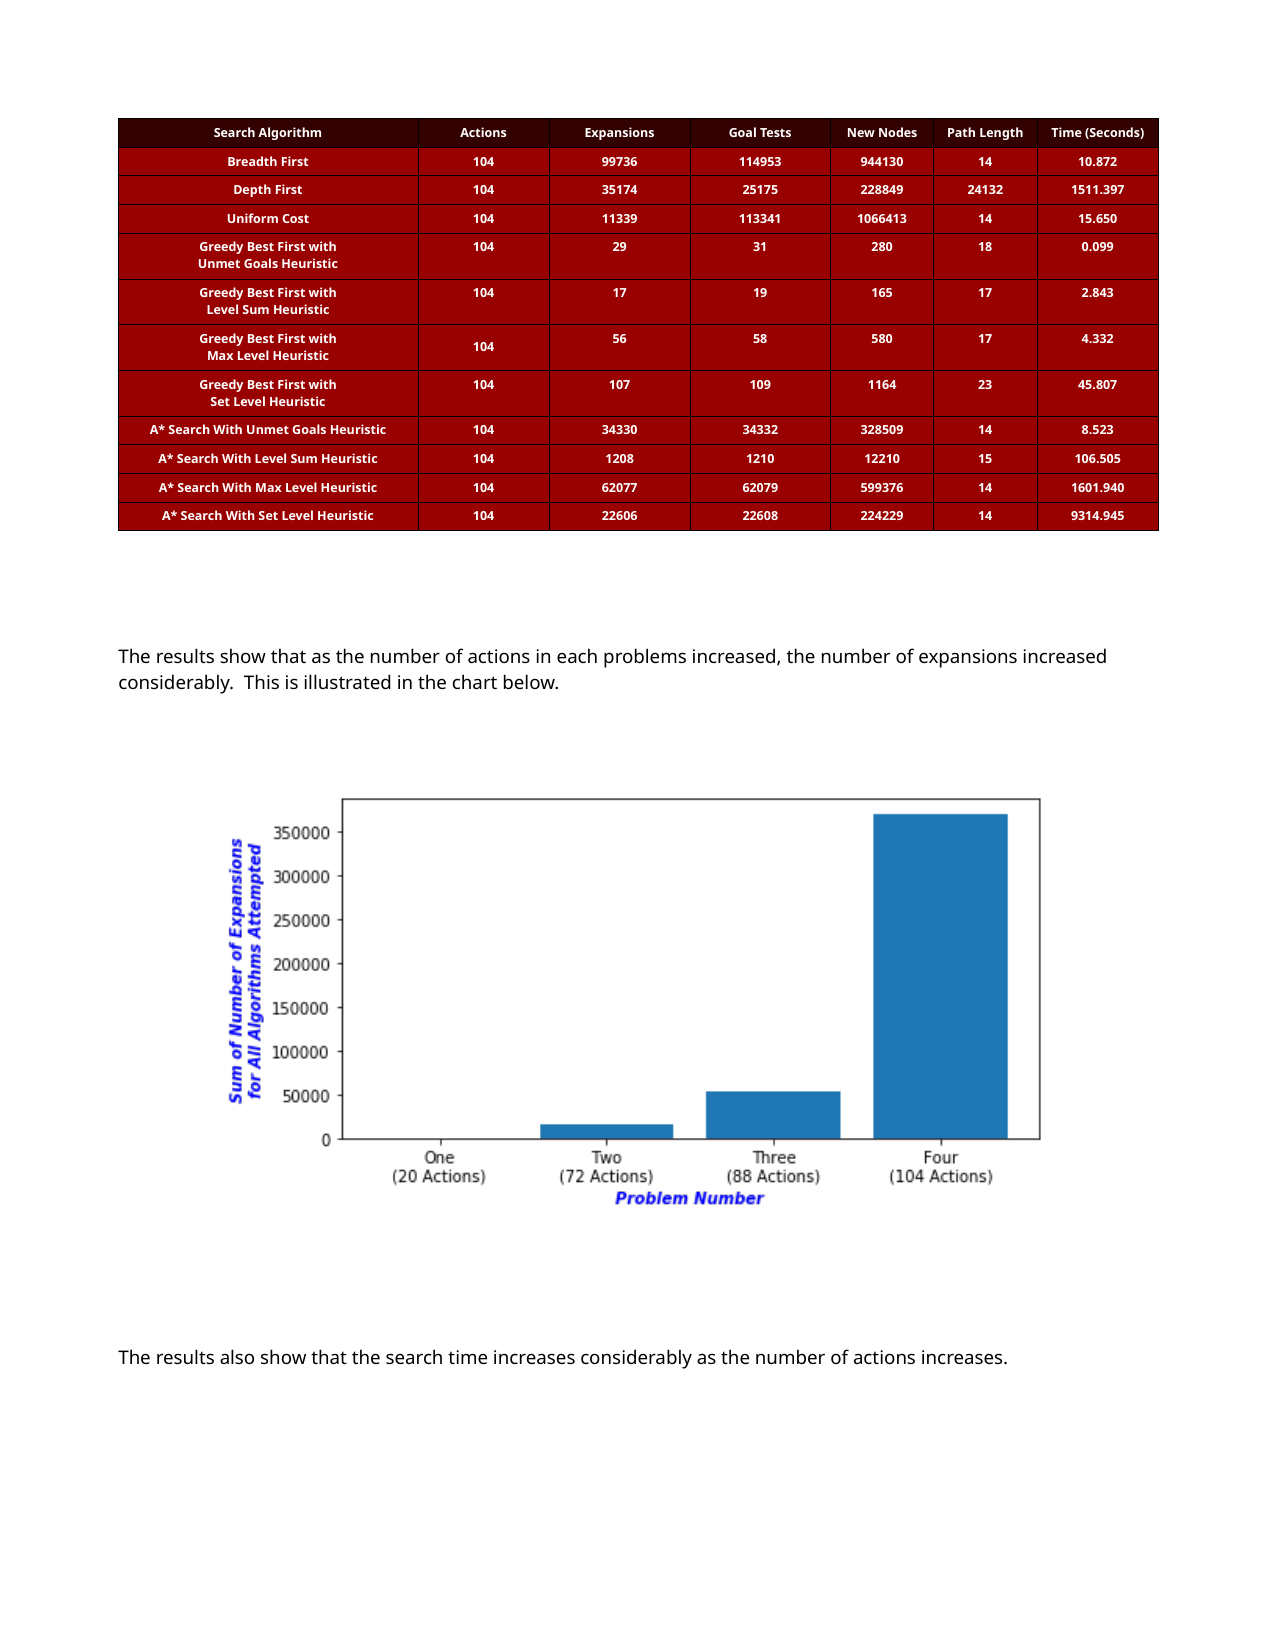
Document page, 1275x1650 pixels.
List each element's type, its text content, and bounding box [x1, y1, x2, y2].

table_cell 580 [831, 325, 933, 370]
table_cell 14 [934, 503, 1037, 530]
table_cell A* Search With Max Level Heuristic [119, 474, 418, 502]
table_cell 104 [419, 205, 549, 233]
table_cell 17 [934, 325, 1037, 370]
table_cell 109 [691, 371, 830, 416]
table_cell 18 [934, 234, 1037, 278]
table_header Search Algorithm [119, 119, 418, 147]
table_cell 23 [934, 371, 1037, 416]
table_cell Uniform Cost [119, 205, 418, 233]
table_cell 104 [419, 371, 549, 416]
table_header Path Length [934, 119, 1037, 147]
table_cell 104 [419, 445, 549, 473]
table_cell 1066413 [831, 205, 933, 233]
table_cell 599376 [831, 474, 933, 502]
table_cell 58 [691, 325, 830, 370]
table_cell 165 [831, 280, 933, 324]
table_cell 114953 [691, 148, 830, 175]
table_cell 14 [934, 417, 1037, 444]
text The results show that as the number of actions in each problems increased, the number of expansions increased considerably. This is illustrated in the chart below. [118, 644, 1157, 695]
table_cell 104 [419, 234, 549, 278]
table_cell 104 [419, 176, 549, 204]
table_cell 25175 [691, 176, 830, 204]
table_cell 62079 [691, 474, 830, 502]
table_cell 1208 [550, 445, 690, 473]
table_cell 34332 [691, 417, 830, 444]
table_cell 62077 [550, 474, 690, 502]
table_cell 9314.945 [1038, 503, 1158, 530]
table_cell 11339 [550, 205, 690, 233]
table_cell Greedy Best First with Level Sum Heuristic [119, 280, 418, 324]
table_cell 14 [934, 205, 1037, 233]
table_cell 14 [934, 148, 1037, 175]
table_cell 19 [691, 280, 830, 324]
table_cell 104 [419, 148, 549, 175]
table_header New Nodes [831, 119, 933, 147]
table_cell 328509 [831, 417, 933, 444]
table_cell 1164 [831, 371, 933, 416]
table_cell 31 [691, 234, 830, 278]
table_cell 24132 [934, 176, 1037, 204]
table_header Time (Seconds) [1038, 119, 1158, 147]
text The results also show that the search time increases considerably as the number of actions increases. [118, 1344, 1157, 1370]
table_cell 56 [550, 325, 690, 370]
table_cell 8.523 [1038, 417, 1158, 444]
table_cell 224229 [831, 503, 933, 530]
table_cell 17 [934, 280, 1037, 324]
table_header Expansions [550, 119, 690, 147]
table_cell 0.099 [1038, 234, 1158, 278]
table_cell 113341 [691, 205, 830, 233]
table_cell 34330 [550, 417, 690, 444]
table_cell A* Search With Set Level Heuristic [119, 503, 418, 530]
table_cell 104 [419, 325, 549, 370]
table_cell 280 [831, 234, 933, 278]
table_cell A* Search With Unmet Goals Heuristic [119, 417, 418, 444]
table_cell 2.843 [1038, 280, 1158, 324]
table_cell 14 [934, 474, 1037, 502]
table_cell 104 [419, 503, 549, 530]
table_cell 104 [419, 280, 549, 324]
table_cell Greedy Best First with Max Level Heuristic [119, 325, 418, 370]
table_cell Breadth First [119, 148, 418, 175]
table_cell 106.505 [1038, 445, 1158, 473]
table_cell Depth First [119, 176, 418, 204]
table_cell 944130 [831, 148, 933, 175]
table_cell 29 [550, 234, 690, 278]
table_header Goal Tests [691, 119, 830, 147]
table_cell 45.807 [1038, 371, 1158, 416]
table_cell 22608 [691, 503, 830, 530]
table_cell 104 [419, 417, 549, 444]
table_cell 104 [419, 474, 549, 502]
table_cell 15 [934, 445, 1037, 473]
table_cell 15.650 [1038, 205, 1158, 233]
table_cell 107 [550, 371, 690, 416]
table_cell 35174 [550, 176, 690, 204]
table_header Actions [419, 119, 549, 147]
table_cell 10.872 [1038, 148, 1158, 175]
table_cell 22606 [550, 503, 690, 530]
table_cell 12210 [831, 445, 933, 473]
picture [220, 783, 1055, 1217]
table_cell 1601.940 [1038, 474, 1158, 502]
table_cell 1210 [691, 445, 830, 473]
table_cell Greedy Best First with Unmet Goals Heuristic [119, 234, 418, 278]
table_cell 4.332 [1038, 325, 1158, 370]
table_cell 228849 [831, 176, 933, 204]
table_cell A* Search With Level Sum Heuristic [119, 445, 418, 473]
table_cell 99736 [550, 148, 690, 175]
table_cell Greedy Best First with Set Level Heuristic [119, 371, 418, 416]
table_cell 17 [550, 280, 690, 324]
table_cell 1511.397 [1038, 176, 1158, 204]
